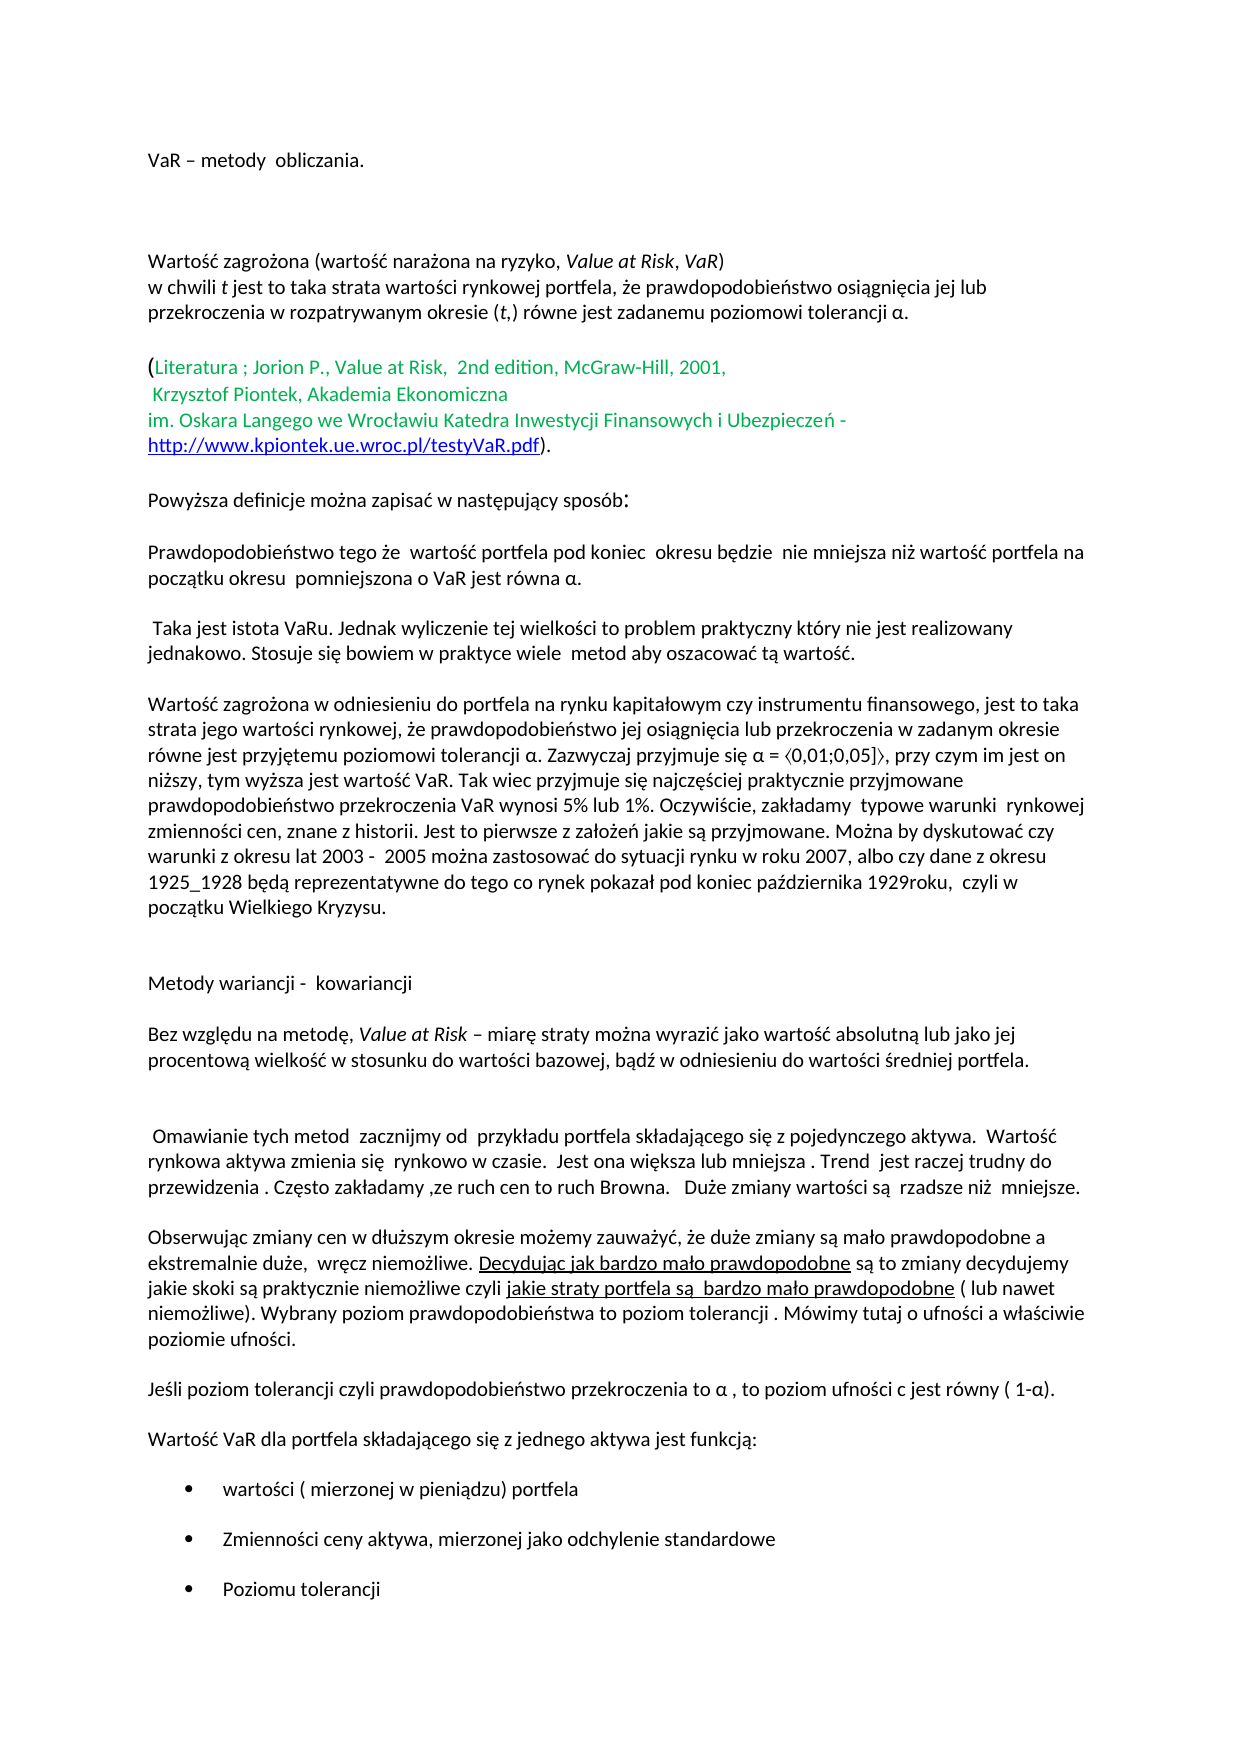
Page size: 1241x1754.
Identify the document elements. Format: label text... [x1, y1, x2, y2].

text Taka jest istota VaRu. Jednak wyliczenie tej wielkości to problem praktyczny który nie jest realizowany jednakowo. Stosuje się bowiem w praktyce wiele metod aby oszacować tą wartość. [148, 615, 1093, 666]
text im. Oskara Langego we Wrocławiu Katedra Inwestycji Finansowych i Ubezpieczeń - http://www.kpiontek.ue.wroc.pl/testyVaR.pdf). [148, 407, 1093, 458]
text Metody wariancji - kowariancji [148, 971, 1093, 996]
text Krzysztof Piontek, Akademia Ekonomiczna [148, 381, 1093, 407]
list Poziomu tolerancji [185, 1576, 1093, 1602]
text Obserwując zmiany cen w dłuższym okresie możemy zauważyć, że duże zmiany są mało prawdopodobne a ekstremalnie duże, wręcz niemożliwe. Decydując jak bardzo mało prawdopodobne są to zmiany decydujemy jakie skoki są praktycznie niemożliwe czyli jakie straty portfela są bardzo mało prawdopodobne ( lub nawet niemożliwe). Wybrany poziom prawdopodobieństwa to poziom tolerancji . Mówimy tutaj o ufności a właściwie poziomie ufności. [148, 1224, 1093, 1351]
list Zmienności ceny aktywa, mierzonej jako odchylenie standardowe [185, 1526, 1093, 1552]
text Wartość zagrożona w odniesieniu do portfela na rynku kapitałowym czy instrumentu finansowego, jest to taka strata jego wartości rynkowej, że prawdopodobieństwo jej osiągnięcia lub przekroczenia w zadanym okresie równe jest przyjętemu poziomowi tolerancji α. Zazwyczaj przyjmuje się α = 〈0,01;0,05]〉, przy czym im jest on niższy, tym wyższa jest wartość VaR. Tak wiec przyjmuje się najczęściej praktycznie przyjmowane prawdopodobieństwo przekroczenia VaR wynosi 5% lub 1%. Oczywiście, zakładamy typowe warunki rynkowej zmienności cen, znane z historii. Jest to pierwsze z założeń jakie są przyjmowane. Można by dyskutować czy warunki z okresu lat 2003 - 2005 można zastosować do sytuacji rynku w roku 2007, albo czy dane z okresu 1925_1928 będą reprezentatywne do tego co rynek pokazał pod koniec października 1929roku, czyli w początku Wielkiego Kryzysu. [148, 691, 1093, 920]
text Bez względu na metodę, Value at Risk – miarę straty można wyrazić jako wartość absolutną lub jako jej procentową wielkość w stosunku do wartości bazowej, bądź w odniesieniu do wartości średniej portfela. [148, 1021, 1093, 1072]
list wartości ( mierzonej w pieniądzu) portfela [185, 1476, 1093, 1502]
text w chwili t jest to taka strata wartości rynkowej portfela, że prawdopodobieństwo osiągnięcia jej lub przekroczenia w rozpatrywanym okresie (t,) równe jest zadanemu poziomowi tolerancji α. [148, 274, 1093, 325]
text Wartość zagrożona (wartość narażona na ryzyko, Value at Risk, VaR) [148, 248, 1093, 274]
text (Literatura ; Jorion P., Value at Risk, 2nd edition, McGraw-Hill, 2001, [148, 350, 1093, 381]
text Omawianie tych metod zacznijmy od przykładu portfela składającego się z pojedynczego aktywa. Wartość rynkowa aktywa zmienia się rynkowo w czasie. Jest ona większa lub mniejsza . Trend jest raczej trudny do przewidzenia . Często zakładamy ,ze ruch cen to ruch Browna. Duże zmiany wartości są rzadsze niż mniejsze. [148, 1123, 1093, 1199]
text Prawdopodobieństwo tego że wartość portfela pod koniec okresu będzie nie mniejsza niż wartość portfela na początku okresu pomniejszona o VaR jest równa α. [148, 539, 1093, 590]
text Powyższa definicje można zapisać w następujący sposób: [148, 483, 1093, 514]
text VaR – metody obliczania. [148, 148, 1093, 173]
text Jeśli poziom tolerancji czyli prawdopodobieństwo przekroczenia to α , to poziom ufności c jest równy ( 1-α). [148, 1376, 1093, 1402]
text Wartość VaR dla portfela składającego się z jednego aktywa jest funkcją: [148, 1426, 1093, 1452]
